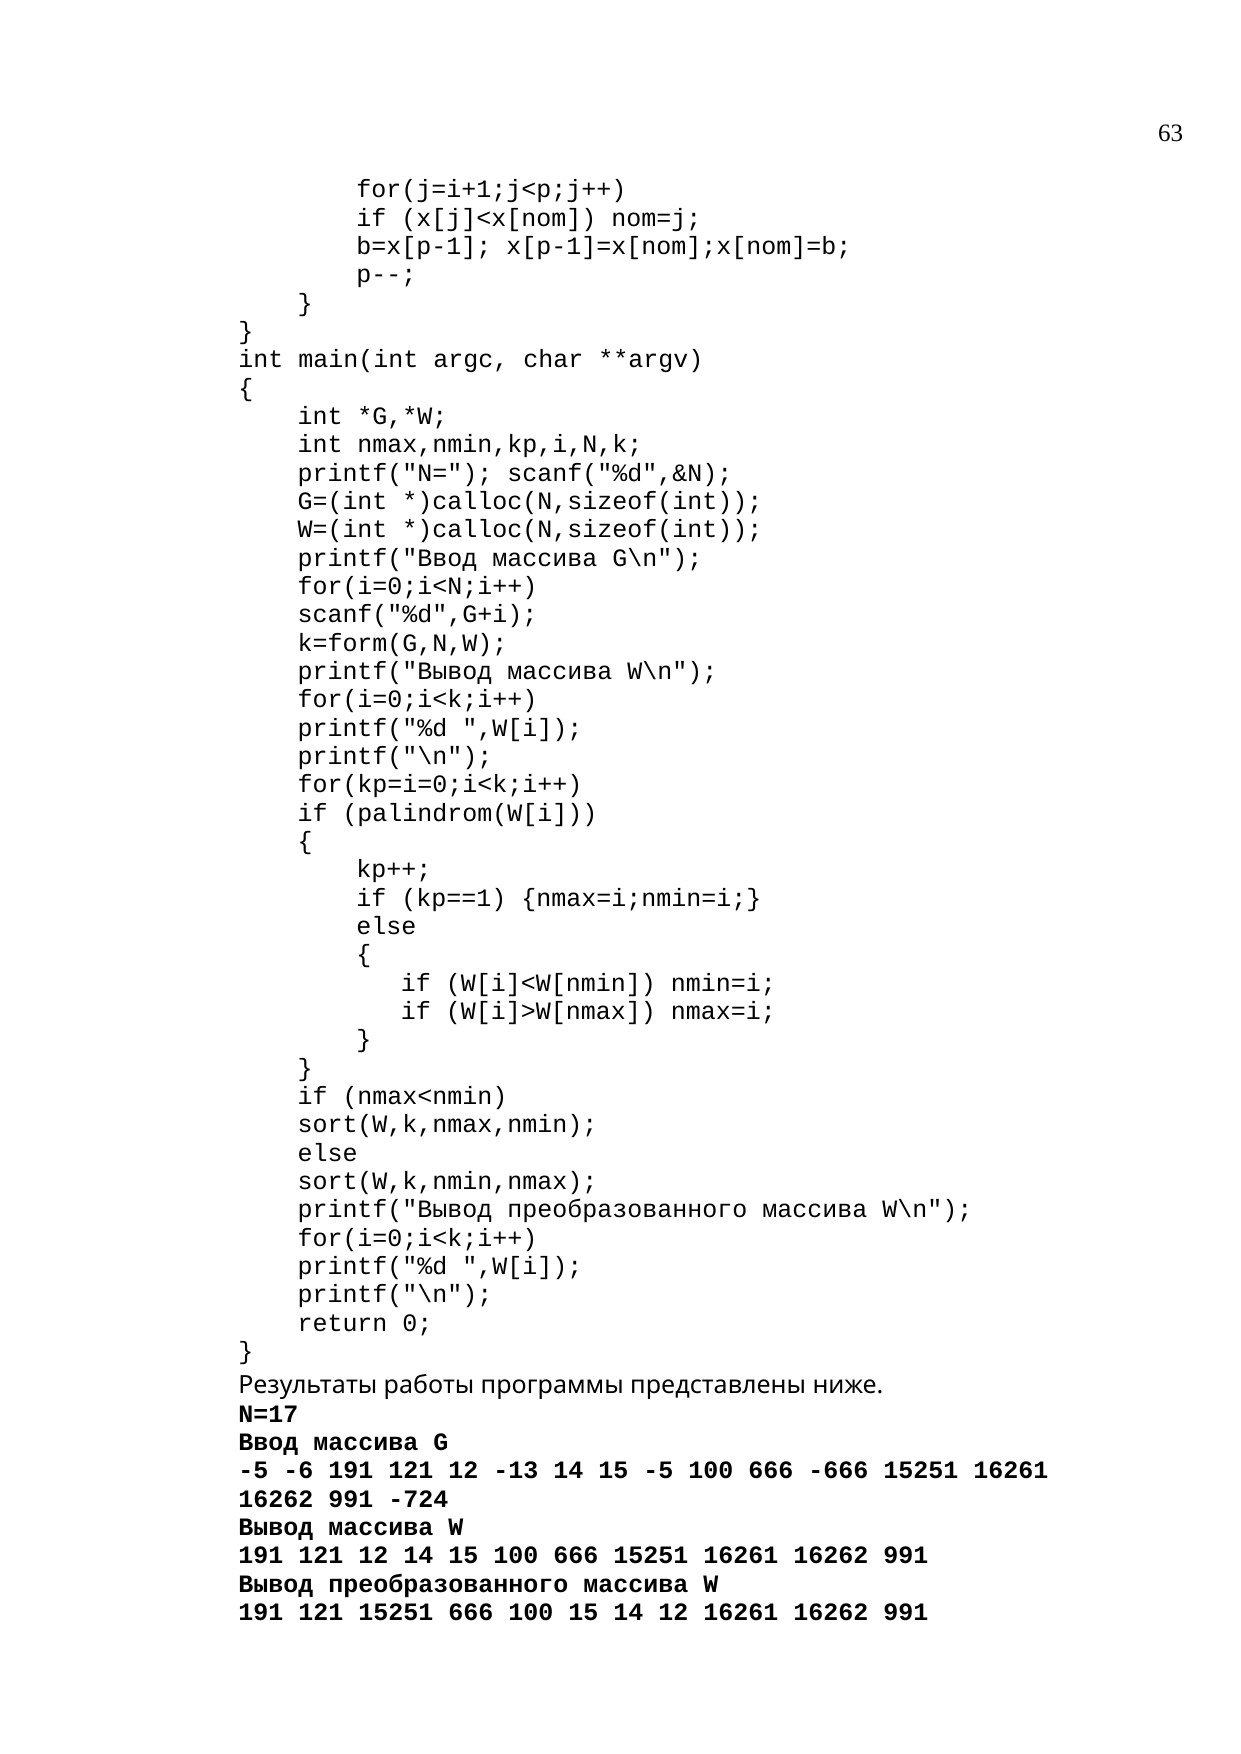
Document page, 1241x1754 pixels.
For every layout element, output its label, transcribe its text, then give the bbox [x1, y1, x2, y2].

text } [238, 1027, 1121, 1055]
text 191 121 15251 666 100 15 14 12 16261 16262 991 [238, 1599, 1121, 1628]
text } [238, 1339, 1121, 1367]
text Результаты работы программы представлены ниже. [179, 1367, 1121, 1401]
text { [238, 942, 1121, 970]
text int nmax,nmin,kp,i,N,k; [238, 432, 1121, 460]
text G=(int *)calloc(N,sizeof(int)); [238, 489, 1121, 517]
text 191 121 12 14 15 100 666 15251 16261 16262 991 [238, 1543, 1121, 1571]
text for(i=0;i<k;i++) [238, 1225, 1121, 1254]
text { [238, 375, 1121, 404]
text printf("Ввод массива G\n"); [238, 545, 1121, 574]
text if (kp==1) {nmax=i;nmin=i;} [238, 885, 1121, 914]
text if (x[j]<x[nom]) nom=j; [238, 205, 1121, 234]
text } [238, 1055, 1121, 1084]
text int *G,*W; [238, 404, 1121, 432]
text if (W[i]<W[nmin]) nmin=i; [238, 970, 1121, 999]
text Вывод преобразованного массива W [238, 1571, 1121, 1599]
text else [238, 914, 1121, 942]
text if (nmax<nmin) [238, 1084, 1121, 1112]
text printf("\n"); [238, 744, 1121, 772]
text } [238, 319, 1121, 347]
text if (palindrom(W[i])) [238, 800, 1121, 829]
text printf("%d ",W[i]); [238, 715, 1121, 744]
text printf("N="); scanf("%d",&N); [238, 460, 1121, 489]
text kp++; [238, 857, 1121, 885]
text p--; [238, 262, 1121, 290]
text else [238, 1140, 1121, 1169]
text return 0; [238, 1310, 1121, 1339]
text sort(W,k,nmin,nmax); [238, 1169, 1121, 1197]
text sort(W,k,nmax,nmin); [238, 1112, 1121, 1140]
text for(i=0;i<N;i++) [238, 574, 1121, 602]
text for(kp=i=0;i<k;i++) [238, 772, 1121, 800]
text for(i=0;i<k;i++) [238, 687, 1121, 715]
text { [238, 829, 1121, 857]
text if (W[i]>W[nmax]) nmax=i; [238, 999, 1121, 1027]
text k=form(G,N,W); [238, 630, 1121, 659]
text for(j=i+1;j<p;j++) [238, 177, 1121, 205]
text scanf("%d",G+i); [238, 602, 1121, 630]
text -5 -6 191 121 12 -13 14 15 -5 100 666 -666 15251 16261 16262 991 -724 [238, 1458, 1121, 1514]
text printf("Вывод преобразованного массива W\n"); [238, 1197, 1121, 1225]
text Вывод массива W [238, 1514, 1121, 1543]
text b=x[p-1]; x[p-1]=x[nom];x[nom]=b; [238, 234, 1121, 262]
text printf("%d ",W[i]); [238, 1254, 1121, 1282]
text Ввод массива G [238, 1429, 1121, 1458]
text } [238, 290, 1121, 319]
text N=17 [238, 1401, 1121, 1429]
text printf("Вывод массива W\n"); [238, 659, 1121, 687]
text printf("\n"); [238, 1282, 1121, 1310]
text int main(int argc, char **argv) [238, 347, 1121, 375]
text W=(int *)calloc(N,sizeof(int)); [238, 517, 1121, 545]
